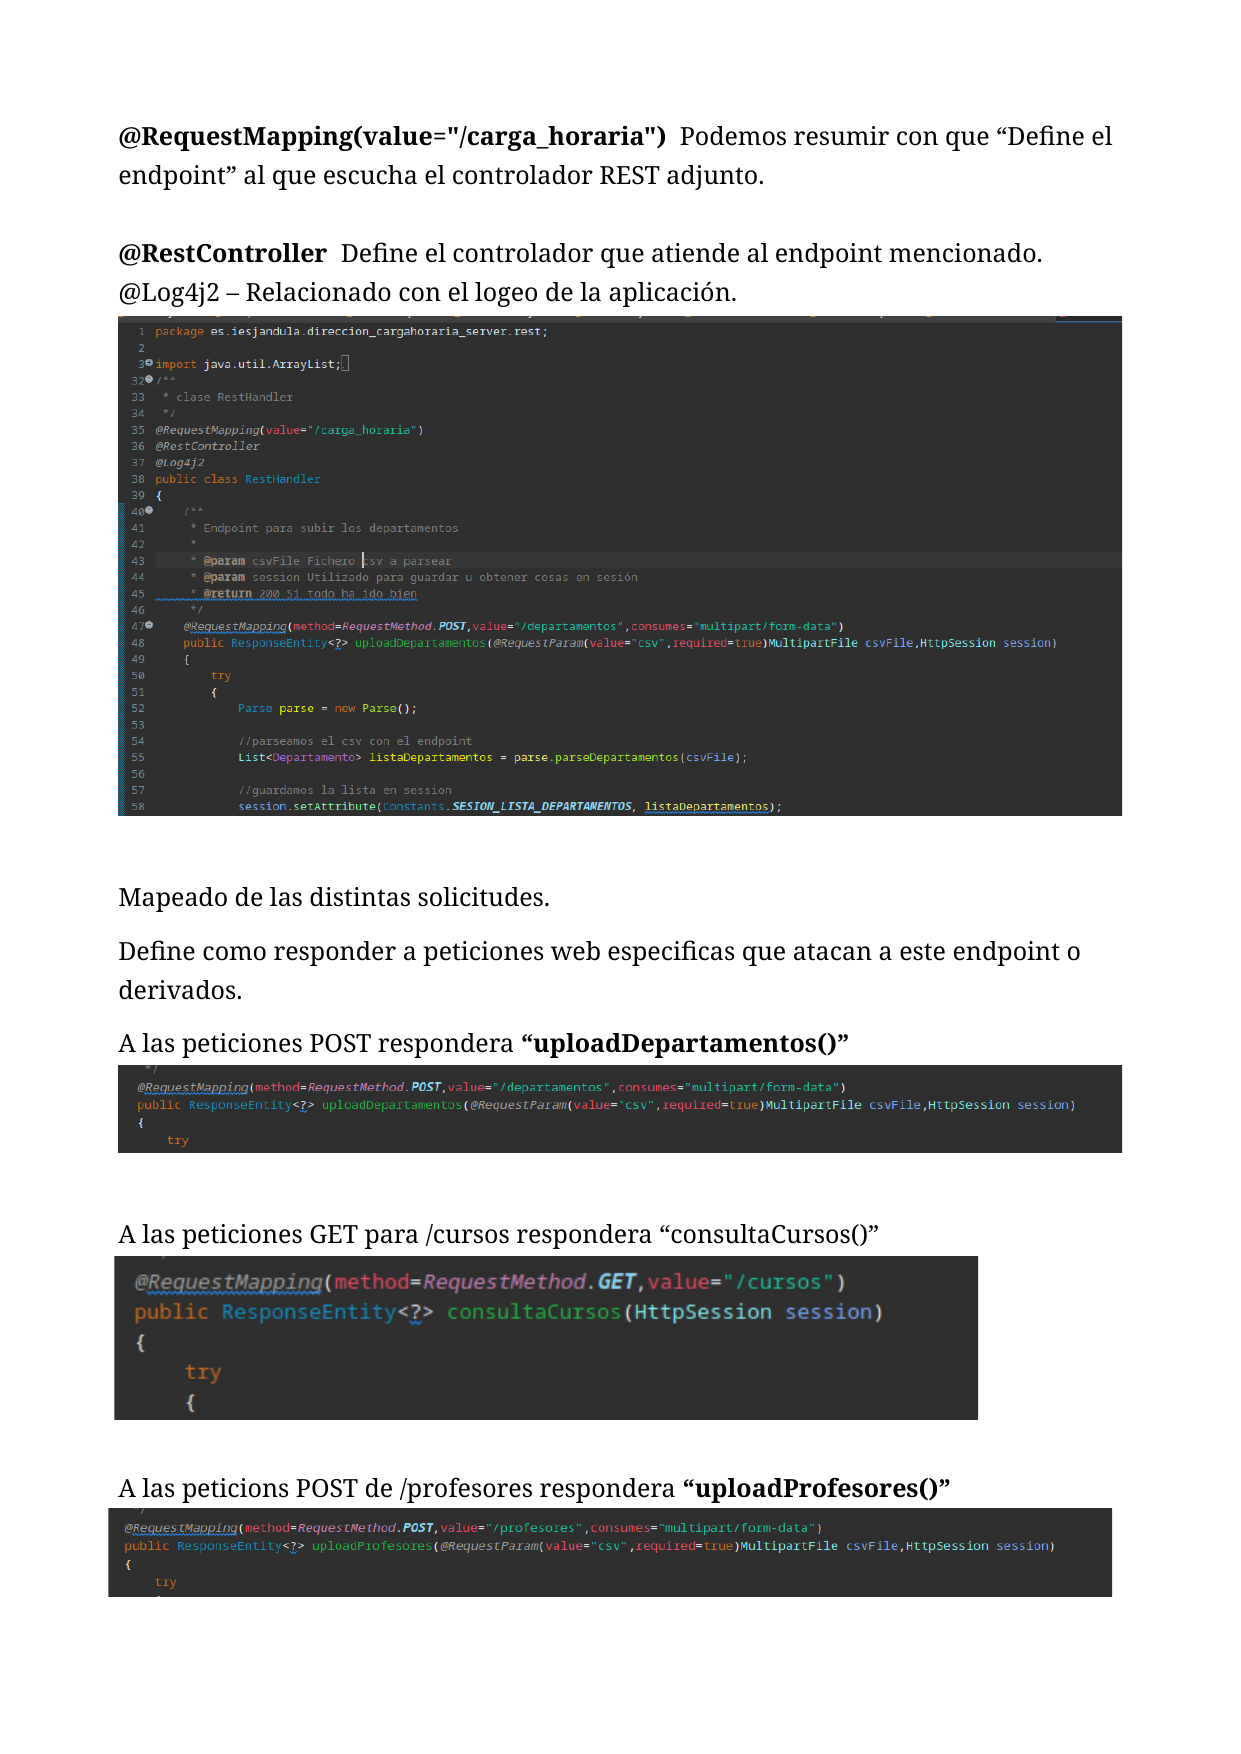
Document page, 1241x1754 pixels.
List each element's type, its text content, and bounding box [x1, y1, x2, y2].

text @RequestMapping(value="/carga_horaria") Podemos resumir con que “Define el endpoint” al que escucha el controlador REST adjunto. [118, 118, 1122, 191]
text @RestController Define el controlador que atiende al endpoint mencionado. [118, 236, 1122, 270]
text A las peticiones GET para /cursos respondera “consultaCursos()” [118, 1217, 1122, 1251]
text A las peticions POST de /profesores respondera “uploadProfesores()” [118, 1471, 1122, 1505]
picture [108, 1508, 1113, 1597]
picture [114, 1256, 979, 1420]
text @Log4j2 – Relacionado con el logeo de la aplicación. [118, 275, 1122, 309]
picture [118, 1065, 1123, 1153]
picture [118, 316, 1123, 816]
text Define como responder a peticiones web especificas que atacan a este endpoint o derivados. [118, 933, 1122, 1006]
text Mapeado de las distintas solicitudes. [118, 879, 1122, 913]
text A las peticiones POST respondera “uploadDepartamentos()” [118, 1026, 1122, 1060]
